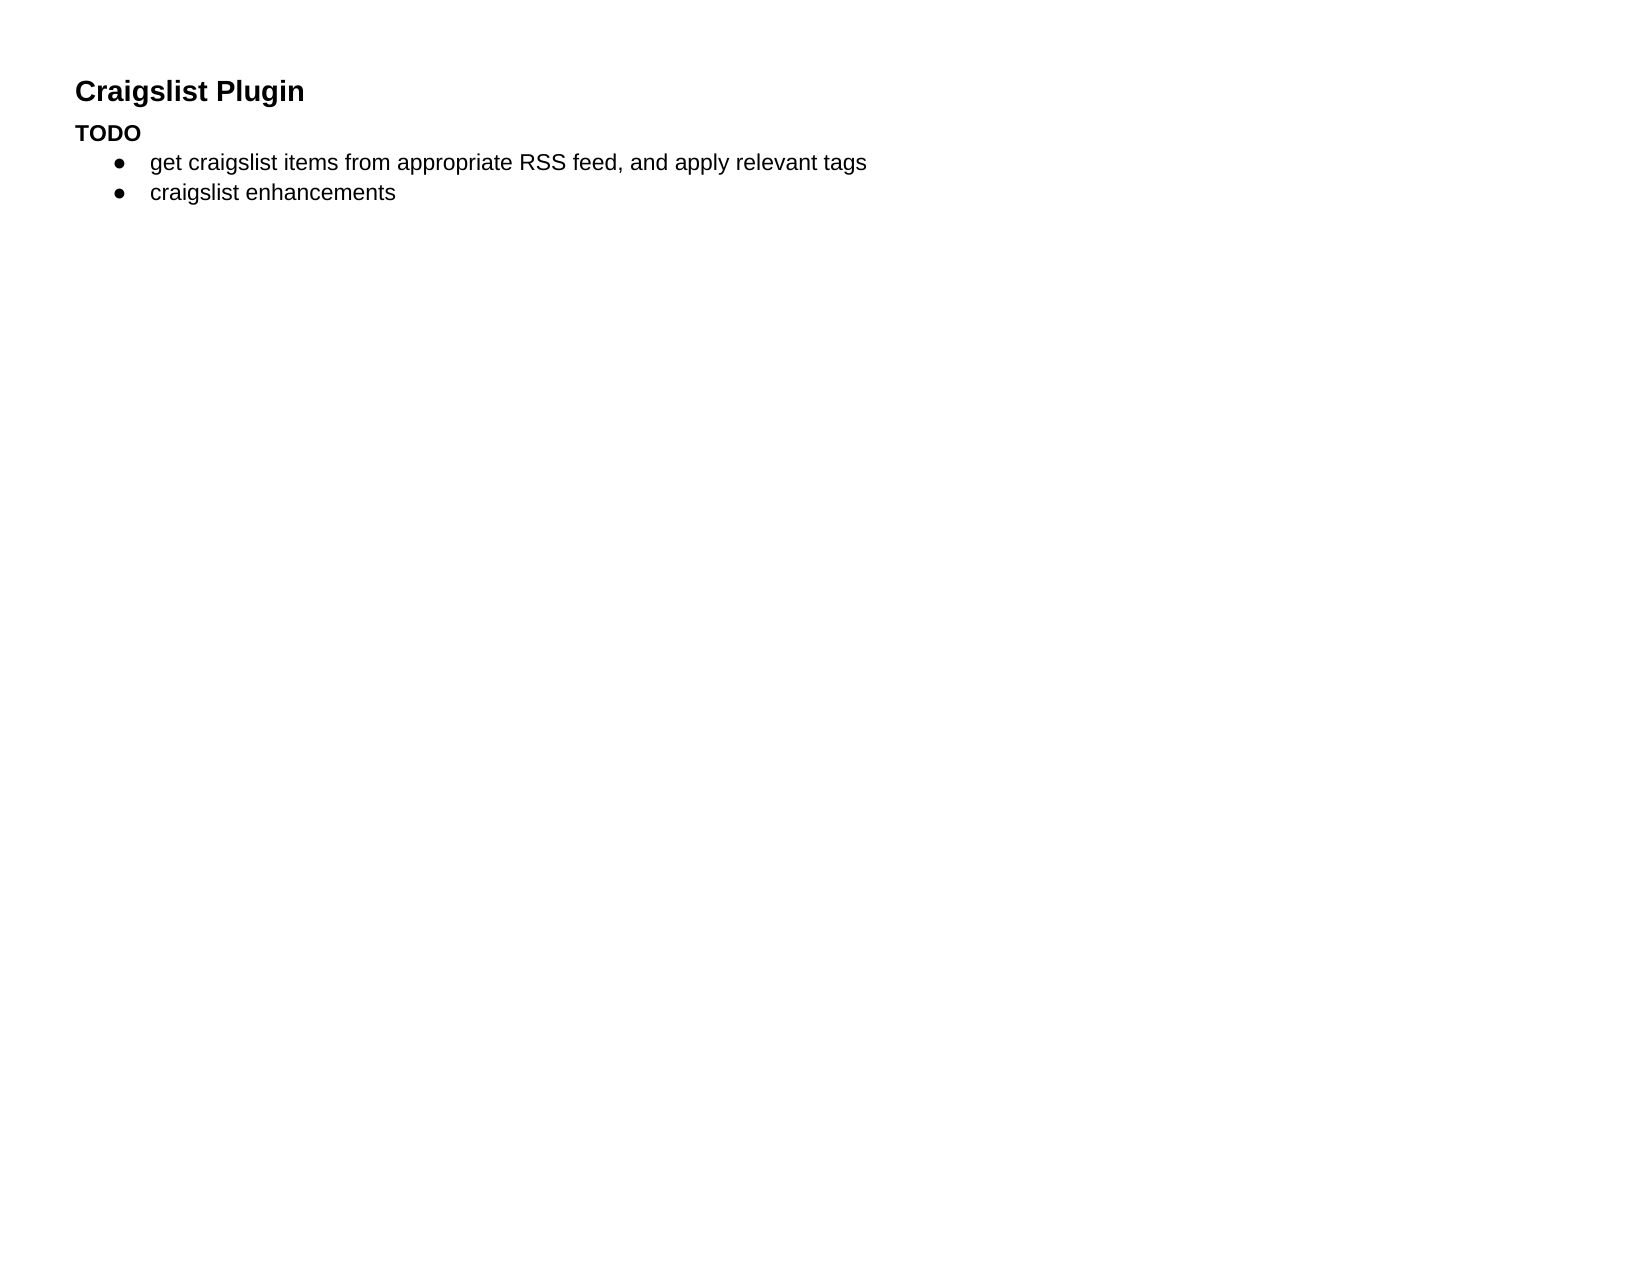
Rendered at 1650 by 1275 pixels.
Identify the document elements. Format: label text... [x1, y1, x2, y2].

text TODO [75, 121, 1462, 146]
subtitle Craigslist Plugin [75, 75, 1312, 108]
list craigslist enhancements [112, 179, 1312, 205]
list get craigslist items from appropriate RSS feed, and apply relevant tags [112, 150, 1312, 176]
